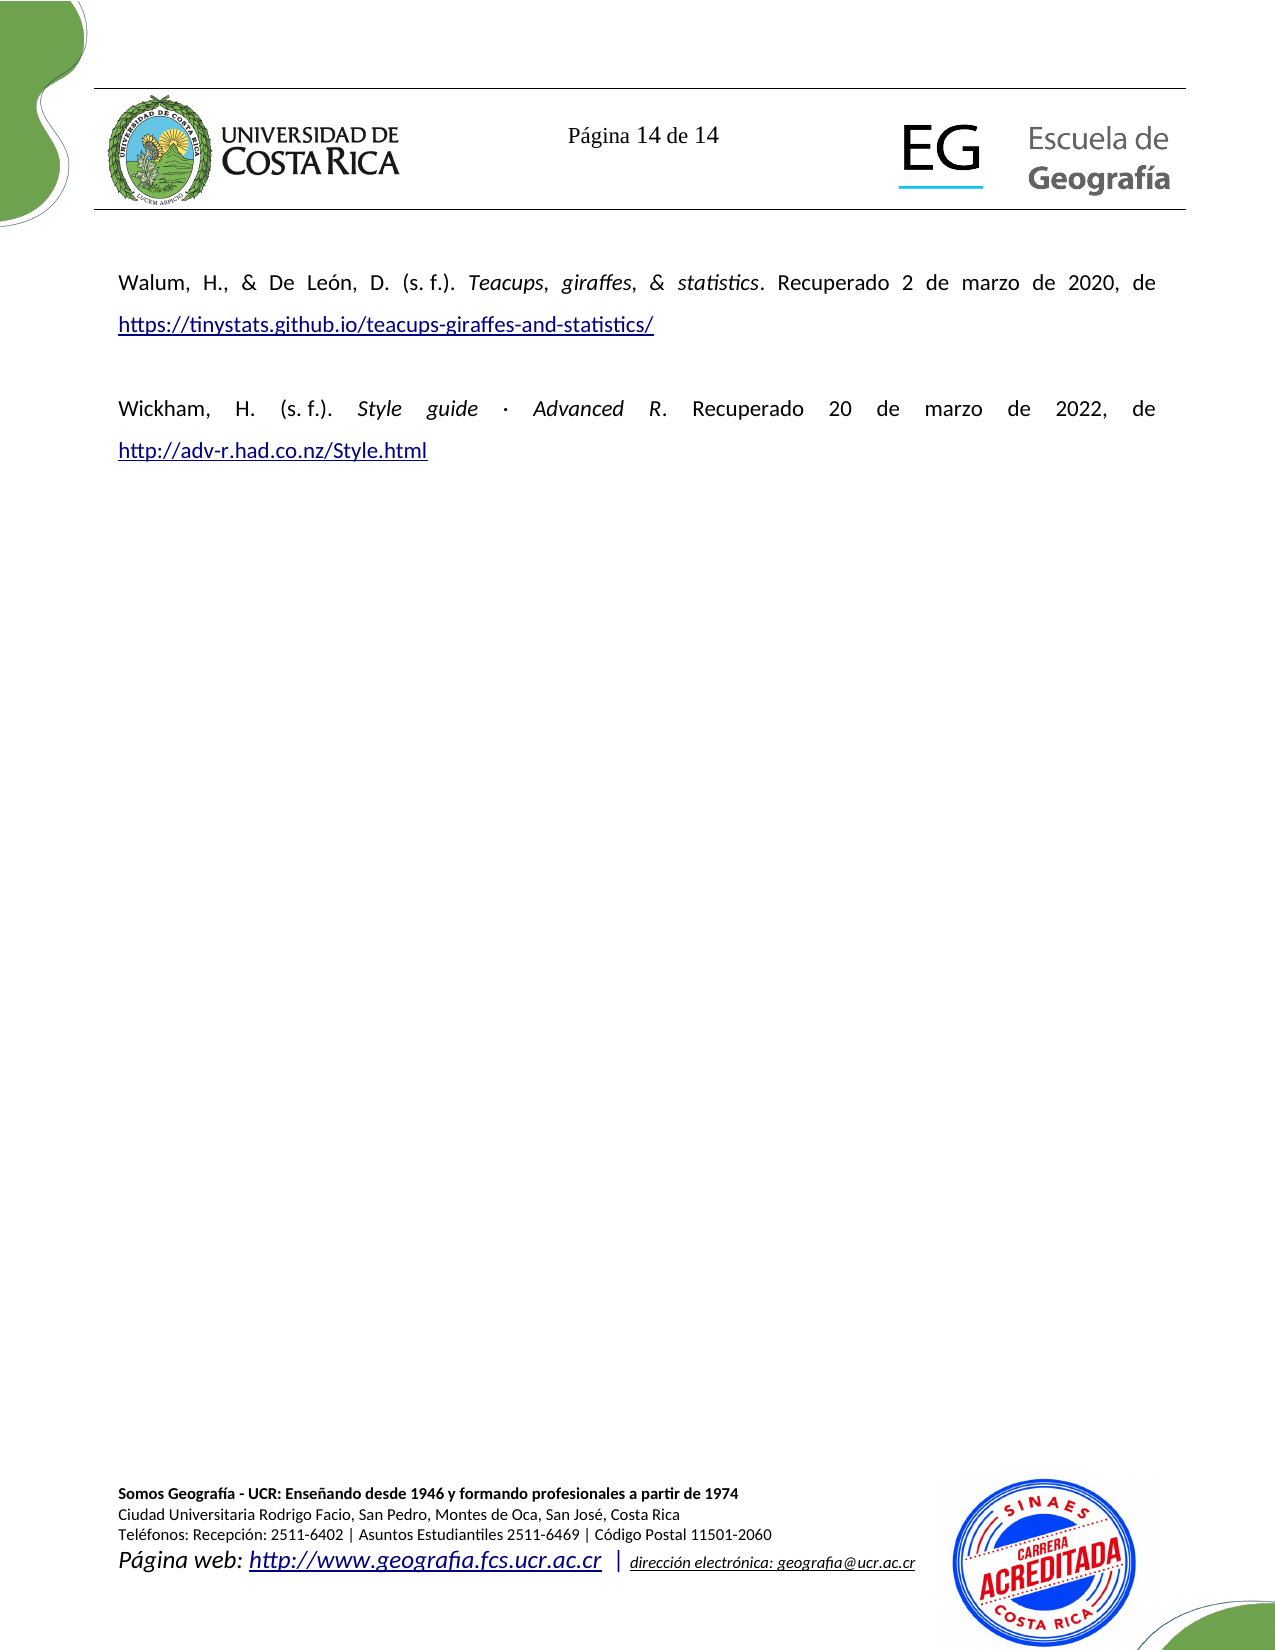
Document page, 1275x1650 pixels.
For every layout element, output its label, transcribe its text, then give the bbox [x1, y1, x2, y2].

text Walum, H., & De León, D. (s. f.). Teacups, giraffes, & statistics. Recuperado 2 de marzo de 2020, de https://tinystats.github.io/teacups-giraffes-and-statistics/ [118, 268, 1157, 338]
picture [88, 1, 404, 235]
picture [933, 1473, 1158, 1650]
picture [874, 81, 1194, 231]
text Wickham, H. (s. f.). Style guide · Advanced R. Recuperado 20 de marzo de 2022, de http://adv-r.had.co.nz/Style.html [118, 394, 1157, 464]
